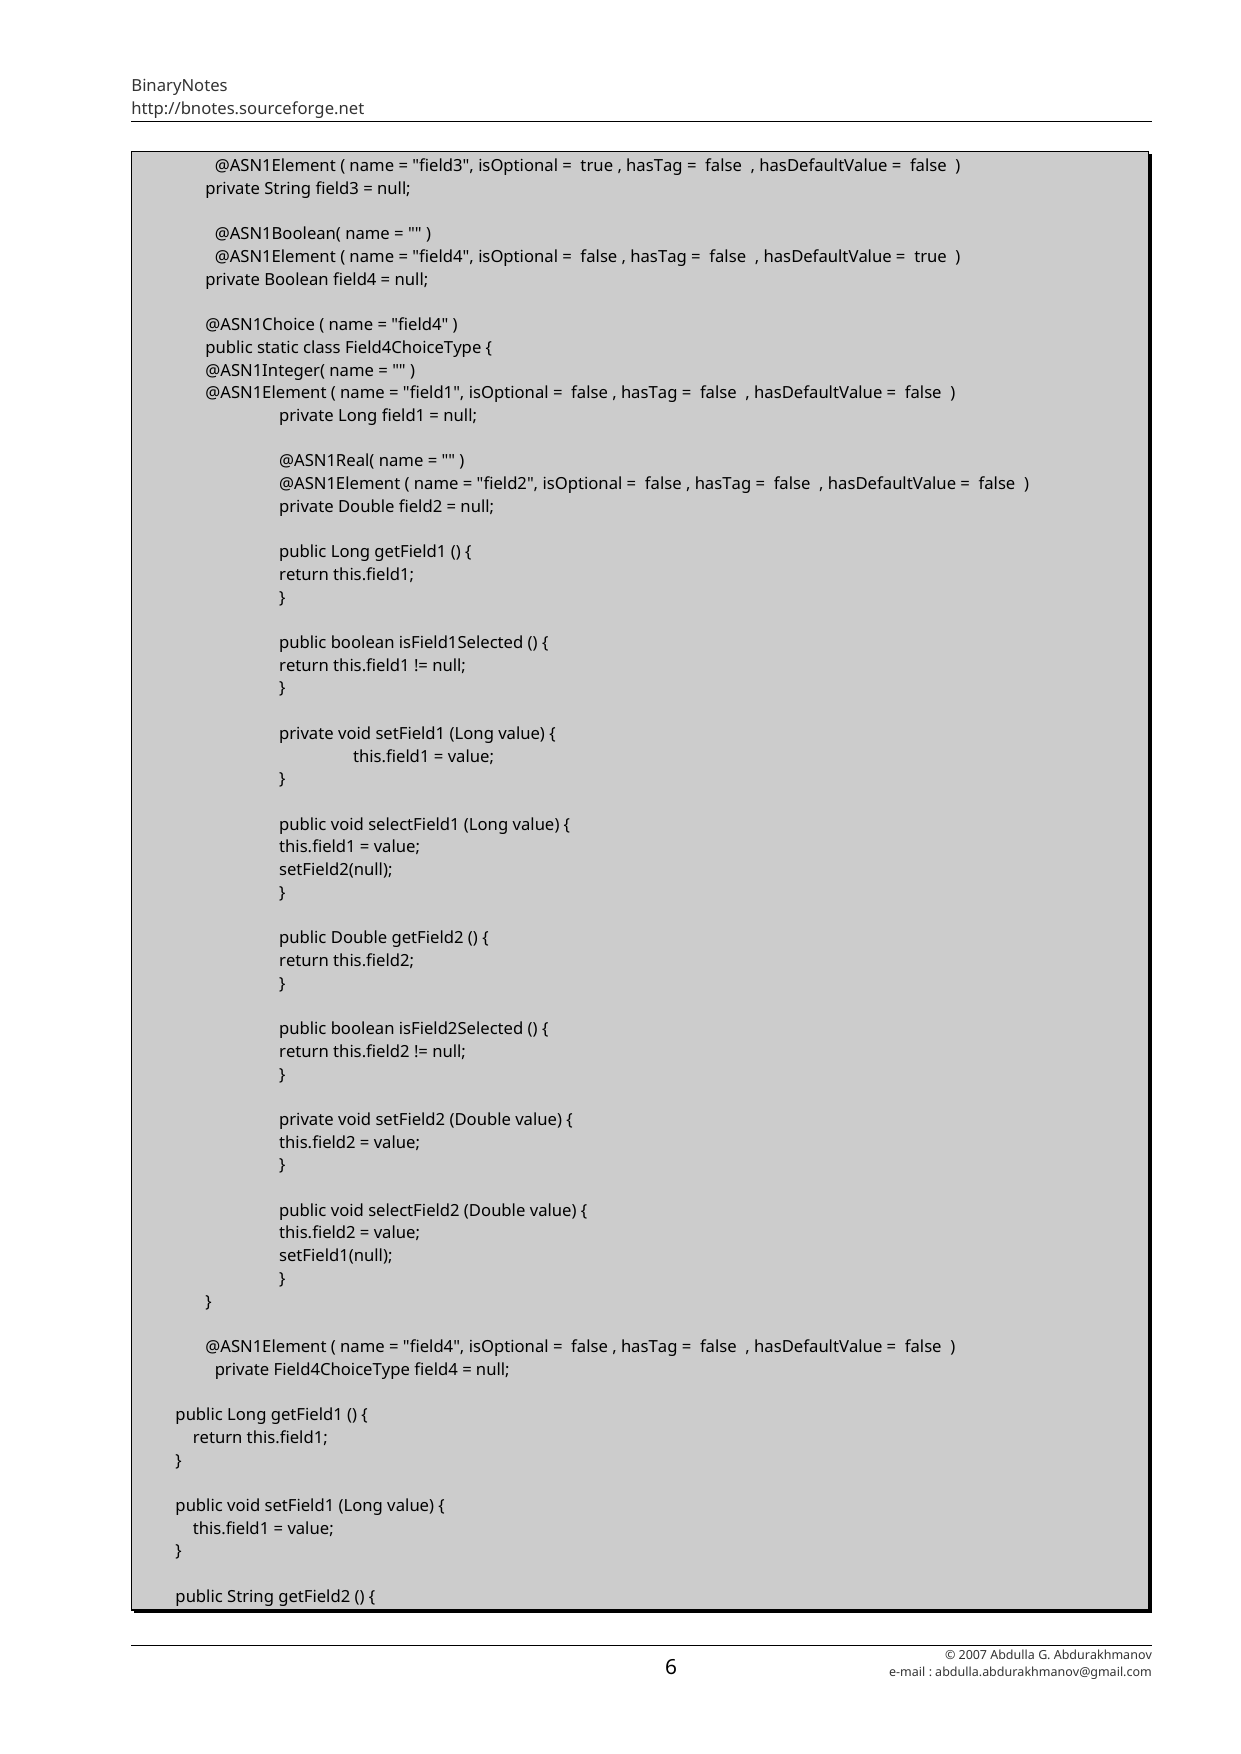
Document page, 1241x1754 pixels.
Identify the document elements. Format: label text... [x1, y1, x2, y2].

text private Double field2 = null; [132, 491, 1148, 514]
text setField1(null); [132, 1241, 1148, 1263]
text } [132, 877, 1148, 900]
text this.field1 = value; [132, 1513, 1148, 1536]
text public void selectField2 (Double value) { [132, 1195, 1148, 1218]
text @ASN1Integer( name = "" ) [132, 355, 1148, 378]
text this.field1 = value; [132, 832, 1148, 855]
text private void setField1 (Long value) { [132, 718, 1148, 741]
text } [132, 1150, 1148, 1173]
text @ASN1Element ( name = "field3", isOptional = true , hasTag = false , hasDefaultValue = false ) [132, 152, 1148, 173]
text this.field2 = value; [132, 1127, 1148, 1150]
text } [132, 1445, 1148, 1468]
text public void selectField1 (Long value) { [132, 809, 1148, 832]
text } [132, 1536, 1148, 1559]
text public void setField1 (Long value) { [132, 1491, 1148, 1513]
text public Long getField1 () { [132, 537, 1148, 559]
text @ASN1Real( name = "" ) [132, 446, 1148, 469]
text } [132, 582, 1148, 605]
text public boolean isField1Selected () { [132, 628, 1148, 650]
text private void setField2 (Double value) { [132, 1104, 1148, 1127]
text return this.field1 != null; [132, 650, 1148, 673]
text } [132, 1263, 1148, 1286]
text private Long field1 = null; [132, 401, 1148, 423]
text setField2(null); [132, 855, 1148, 877]
text this.field1 = value; [132, 741, 1148, 764]
text private String field3 = null; [132, 173, 1148, 196]
text public Long getField1 () { [132, 1400, 1148, 1422]
text } [132, 764, 1148, 787]
text return this.field2 != null; [132, 1036, 1148, 1059]
text @ASN1Choice ( name = "field4" ) [132, 310, 1148, 332]
text @ASN1Element ( name = "field1", isOptional = false , hasTag = false , hasDefaultValue = false ) [132, 378, 1148, 401]
text } [132, 673, 1148, 696]
text private Boolean field4 = null; [132, 264, 1148, 287]
text public static class Field4ChoiceType { [132, 332, 1148, 355]
text private Field4ChoiceType field4 = null; [132, 1354, 1148, 1377]
text } [132, 1286, 1148, 1309]
text @ASN1Boolean( name = "" ) [132, 219, 1148, 242]
text return this.field1; [132, 559, 1148, 582]
text return this.field1; [132, 1422, 1148, 1445]
text return this.field2; [132, 946, 1148, 968]
text @ASN1Element ( name = "field4", isOptional = false , hasTag = false , hasDefaultValue = false ) [132, 1332, 1148, 1354]
text this.field2 = value; [132, 1218, 1148, 1241]
text public String getField2 () { [132, 1581, 1148, 1609]
text public boolean isField2Selected () { [132, 1014, 1148, 1036]
text @ASN1Element ( name = "field4", isOptional = false , hasTag = false , hasDefaultValue = true ) [132, 242, 1148, 264]
text } [132, 1059, 1148, 1082]
text public Double getField2 () { [132, 923, 1148, 946]
text @ASN1Element ( name = "field2", isOptional = false , hasTag = false , hasDefaultValue = false ) [132, 469, 1148, 491]
text } [132, 968, 1148, 991]
